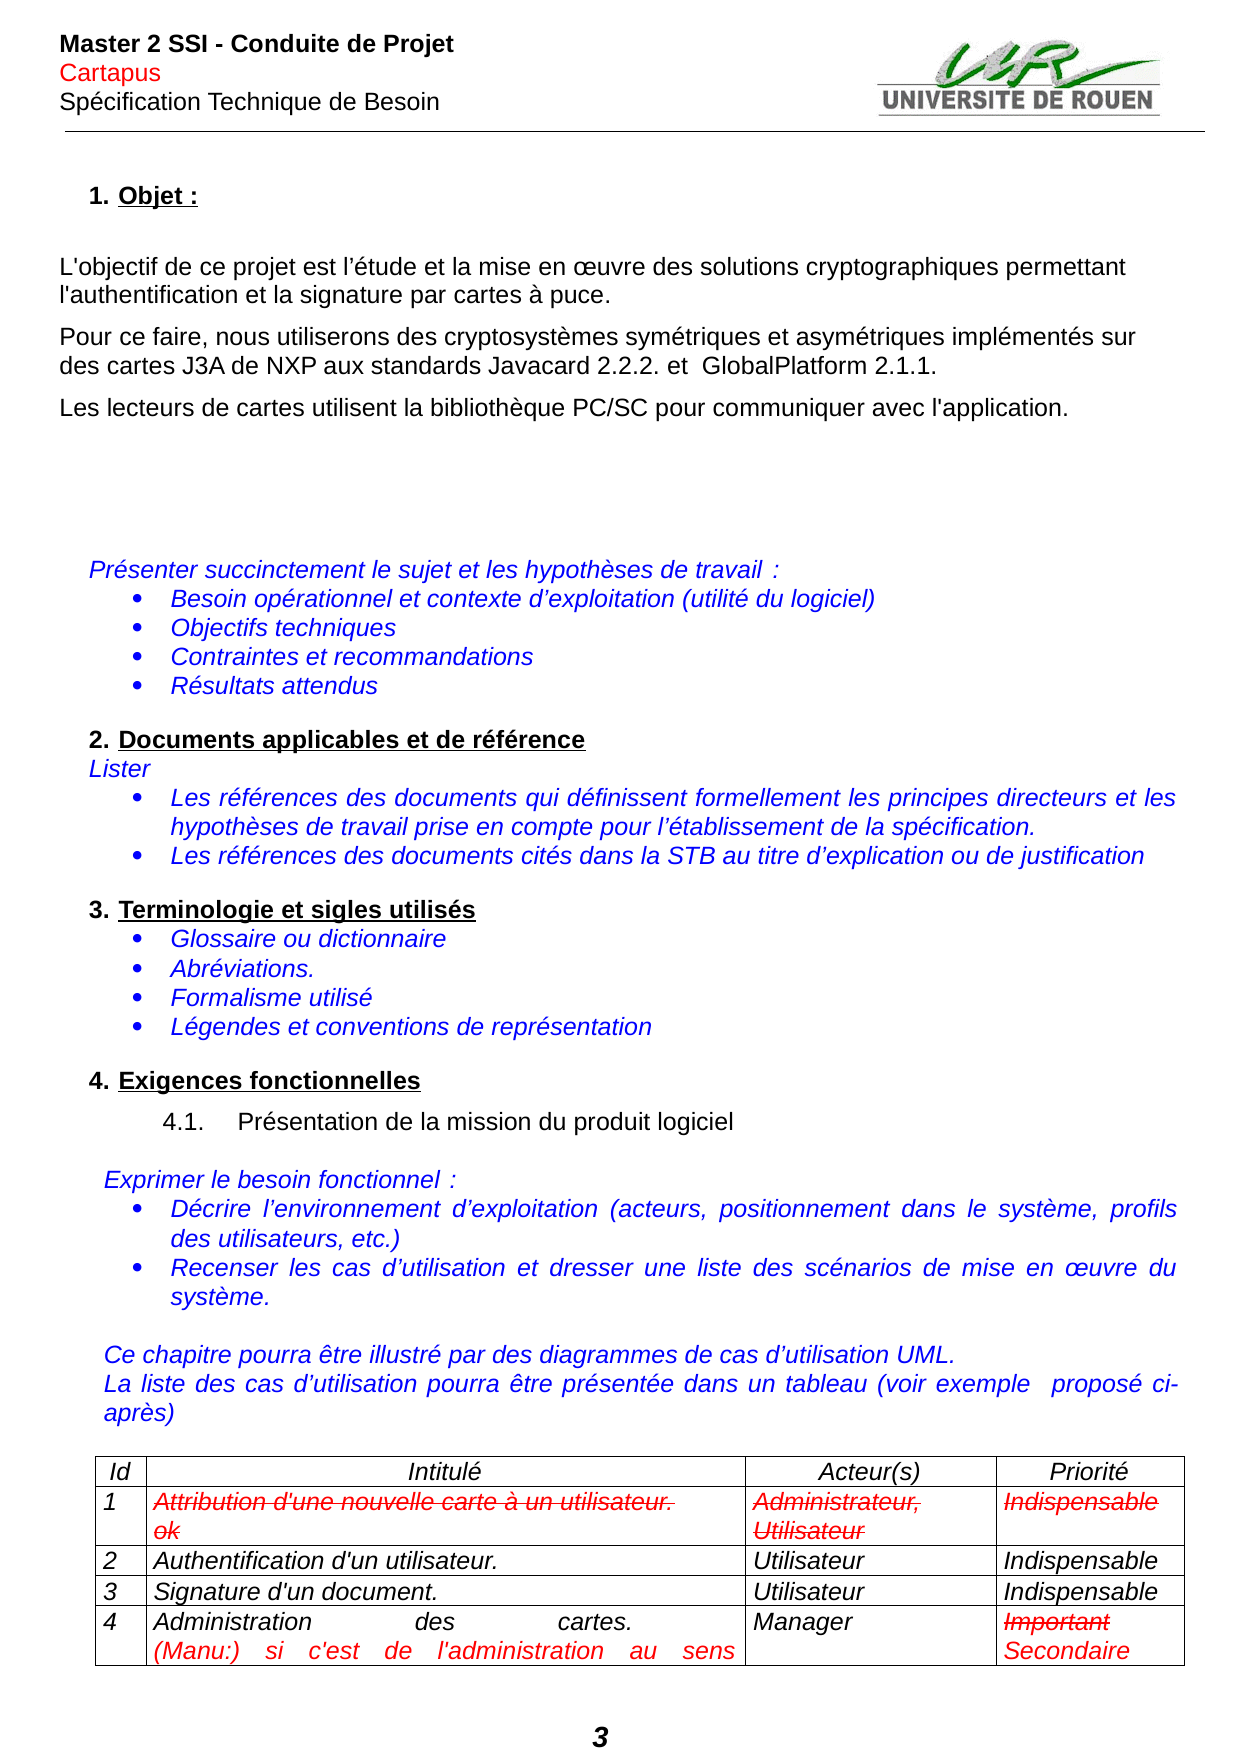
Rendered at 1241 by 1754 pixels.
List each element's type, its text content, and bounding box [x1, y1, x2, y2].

table_cell Utilisateur [746, 1546, 996, 1575]
list Décrire l’environnement d’exploitation (acteurs, positionnement dans le système, profils des utilisateurs, etc.) [133, 1194, 1181, 1252]
table_cell Authentification d'un utilisateur. [147, 1546, 745, 1575]
text Lister [89, 754, 1181, 783]
list Recenser les cas d’utilisation et dresser une liste des scénarios de mise en œuvre du système. [133, 1252, 1181, 1311]
list Abréviations. [133, 953, 1181, 982]
table_cell Indispensable [997, 1546, 1184, 1575]
table_cell 1 [96, 1487, 146, 1545]
text La liste des cas d’utilisation pourra être présentée dans un tableau (voir exemple proposé ci-après) [103, 1369, 1181, 1427]
list Les références des documents qui définissent formellement les principes directeurs et les hypothèses de travail prise en compte pour l’établissement de la spécification. [133, 783, 1181, 841]
table_header Acteur(s) [746, 1457, 996, 1486]
table_cell 3 [96, 1576, 146, 1605]
subtitle Documents applicables et de référence [89, 725, 1181, 754]
picture [872, 32, 1170, 118]
table_cell Indispensable [997, 1576, 1184, 1605]
subtitle Terminologie et sigles utilisés [89, 895, 1181, 924]
subtitle Présentation de la mission du produit logiciel [162, 1107, 1181, 1136]
table_cell 2 [96, 1546, 146, 1575]
text Pour ce faire, nous utiliserons des cryptosystèmes symétriques et asymétriques implémentés sur des cartes J3A de NXP aux standards Javacard 2.2.2. et GlobalPlatform 2.1.1. [59, 322, 1181, 380]
list Résultats attendus [133, 671, 1181, 700]
table_header Id [96, 1457, 146, 1486]
list Contraintes et recommandations [133, 642, 1181, 671]
list Formalisme utilisé [133, 982, 1181, 1012]
text Présenter succinctement le sujet et les hypothèses de travail : [89, 555, 1181, 584]
list Objectifs techniques [133, 613, 1181, 642]
table_cell Administrateur, Utilisateur [746, 1487, 996, 1545]
table_cell Administration des cartes. (Manu:) si c'est de l'administration au sens [147, 1606, 745, 1664]
subtitle Objet : [88, 181, 1181, 210]
table_cell Utilisateur [746, 1576, 996, 1605]
text Exprimer le besoin fonctionnel : [103, 1165, 1181, 1194]
table_cell Indispensable [997, 1487, 1184, 1545]
table_header Priorité [997, 1457, 1184, 1486]
list Besoin opérationnel et contexte d’exploitation (utilité du logiciel) [133, 584, 1181, 613]
table_cell Important Secondaire [997, 1606, 1184, 1664]
text Les lecteurs de cartes utilisent la bibliothèque PC/SC pour communiquer avec l'application. [59, 393, 1181, 422]
list Légendes et conventions de représentation [133, 1012, 1181, 1041]
subtitle Exigences fonctionnelles [89, 1066, 1181, 1095]
text Ce chapitre pourra être illustré par des diagrammes de cas d’utilisation UML. [103, 1340, 1181, 1369]
table_cell Manager [746, 1606, 996, 1664]
list Glossaire ou dictionnaire [133, 924, 1181, 953]
table_header Intitulé [147, 1457, 745, 1486]
list Les références des documents cités dans la STB au titre d’explication ou de justification [133, 841, 1181, 870]
text L'objectif de ce projet est l’étude et la mise en œuvre des solutions cryptographiques permettant l'authentification et la signature par cartes à puce. [59, 251, 1181, 309]
table_cell 4 [96, 1606, 146, 1664]
table_cell Signature d'un document. [147, 1576, 745, 1605]
table_cell Attribution d'une nouvelle carte à un utilisateur. ok [147, 1487, 745, 1545]
